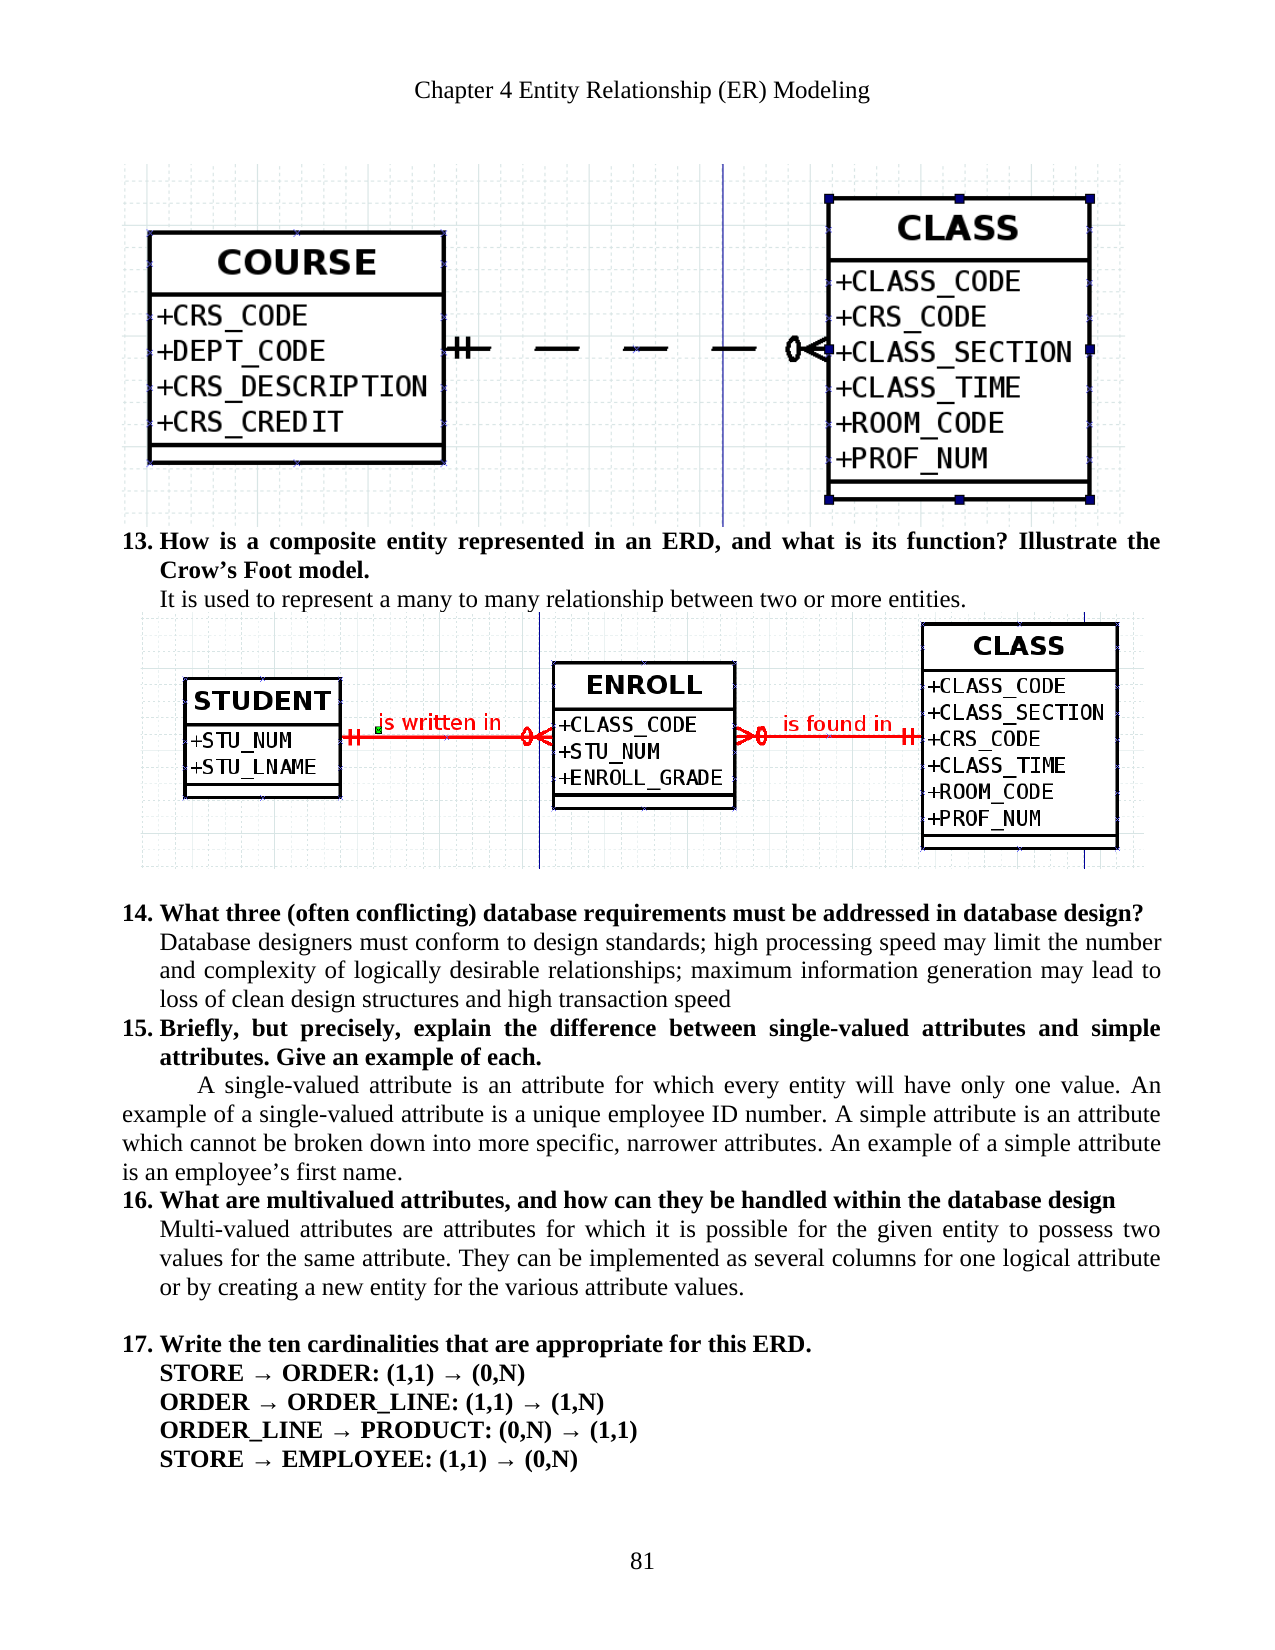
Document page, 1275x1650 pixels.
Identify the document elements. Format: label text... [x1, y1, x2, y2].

list Multi-valued attributes are attributes for which it is possible for the given entity to possess two values for the same attribute. They can be implemented as several columns for one logical attribute or by creating a new entity for the various attribute values. [122, 1214, 1162, 1300]
list STORE → ORDER: (1,1) → (0,N) [122, 1358, 1162, 1387]
list ORDER_LINE → PRODUCT: (0,N) → (1,1) [122, 1415, 1162, 1444]
list ORDER → ORDER_LINE: (1,1) → (1,N) [122, 1387, 1162, 1415]
list STORE → EMPLOYEE: (1,1) → (0,N) [122, 1444, 1162, 1473]
list How is a composite entity represented in an ERD, and what is its function? Illustrate the Crow’s Foot model. [122, 150, 1162, 584]
list Write the ten cardinalities that are appropriate for this ERD. [122, 1329, 1162, 1358]
list What three (often conflicting) database requirements must be addressed in database design? [122, 898, 1162, 927]
list What are multivalued attributes, and how can they be handled within the database design [122, 1185, 1162, 1214]
text Database designers must conform to design standards; high processing speed may limit the number and complexity of logically desirable relationships; maximum information generation may lead to loss of clean design structures and high transaction speed [159, 927, 1162, 1013]
picture [140, 612, 1144, 869]
text It is used to represent a many to many relationship between two or more entities. [159, 584, 1162, 613]
list Briefly, but precisely, explain the difference between single-valued attributes and simple attributes. Give an example of each. [122, 1013, 1162, 1070]
text A single-valued attribute is an attribute for which every entity will have only one value. An example of a single-valued attribute is a unique employee ID number. A simple attribute is an attribute which cannot be broken down into more specific, narrower attributes. An example of a simple attribute is an employee’s first name. [122, 1070, 1162, 1185]
picture [121, 164, 1125, 527]
